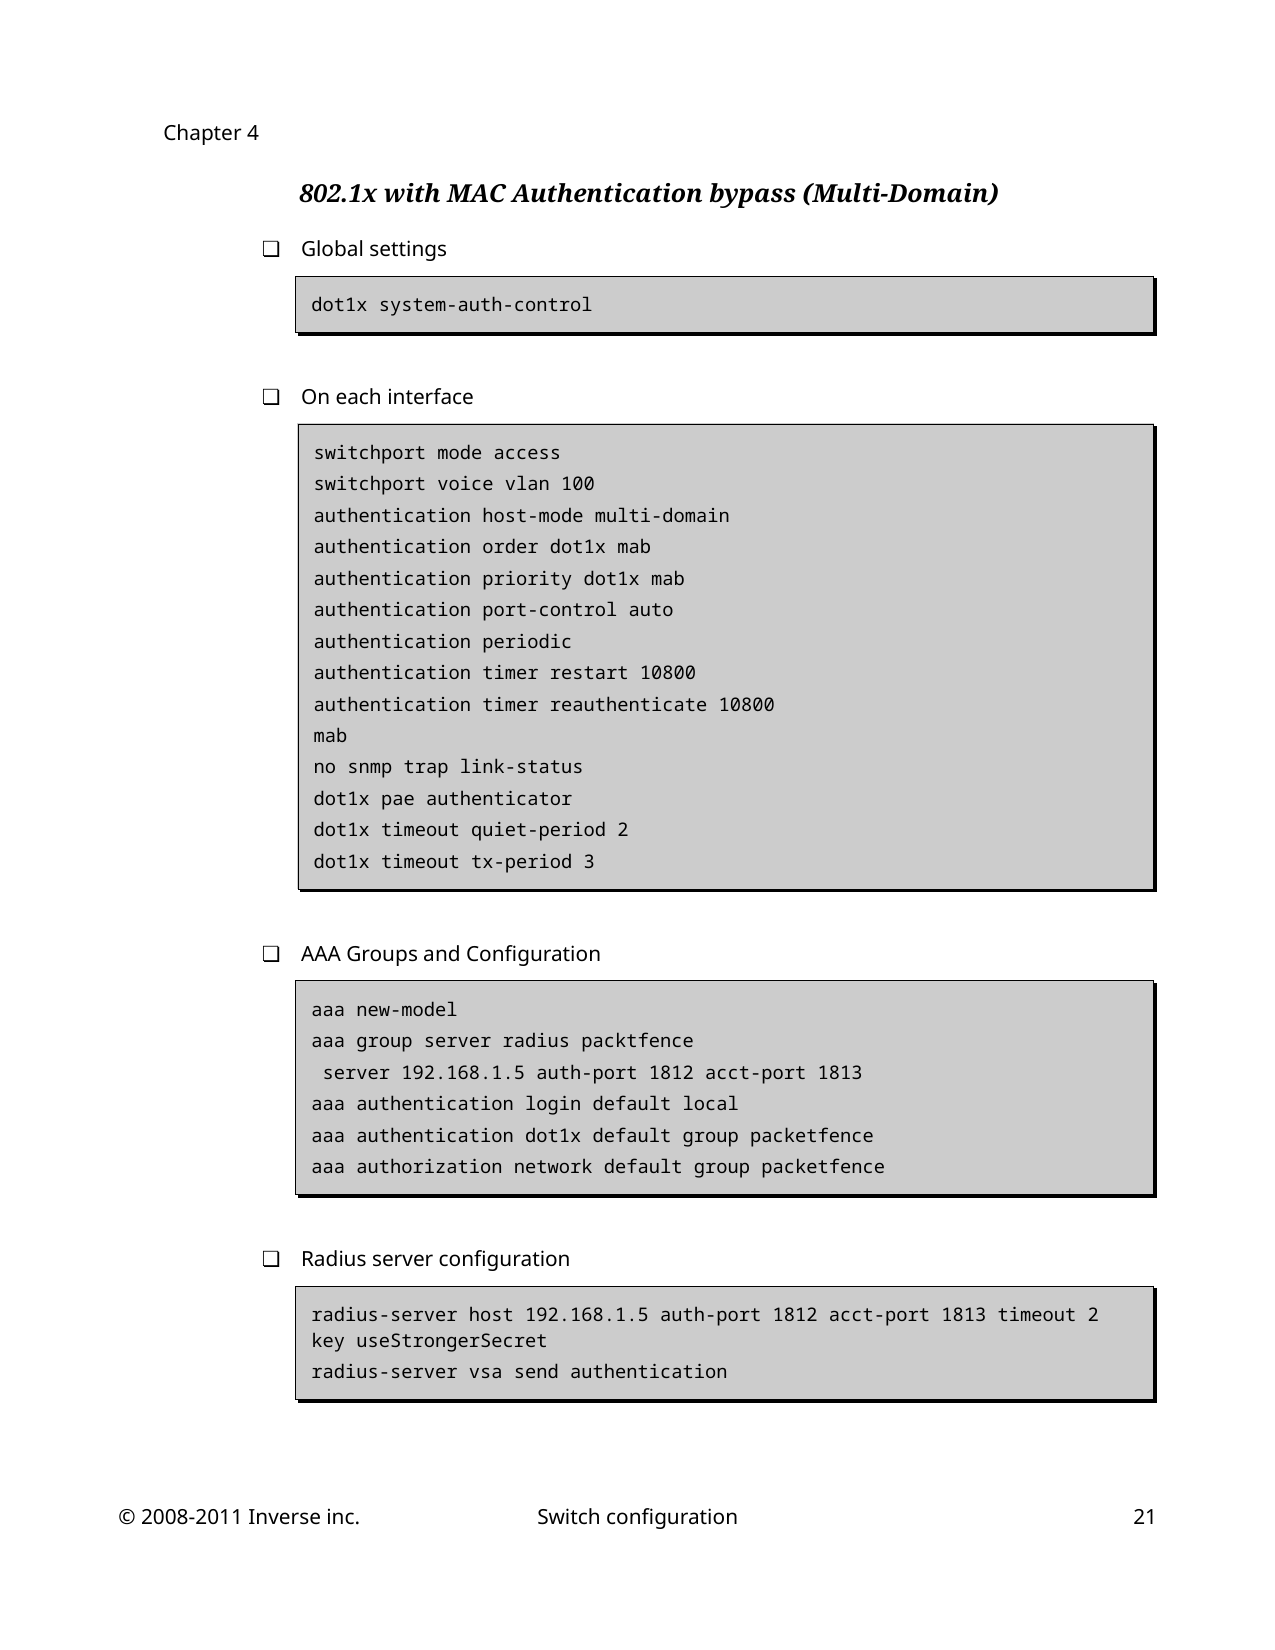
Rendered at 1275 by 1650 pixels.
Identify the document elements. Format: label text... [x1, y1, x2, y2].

text aaa new-model [296, 981, 1153, 1012]
text authentication port-control auto [299, 581, 1153, 612]
text dot1x pae authenticator [299, 769, 1153, 801]
text dot1x timeout tx-period 3 [299, 832, 1153, 889]
text switchport mode access [299, 425, 1153, 455]
text radius-server vsa send authentication [296, 1342, 1153, 1399]
text authentication priority dot1x mab [299, 549, 1153, 581]
text dot1x system-auth-control [296, 277, 1153, 332]
text aaa group server radius packtfence [296, 1012, 1153, 1043]
text authentication timer restart 10800 [299, 644, 1153, 675]
text no snmp trap link-status [299, 738, 1153, 769]
text authentication timer reauthenticate 10800 [299, 675, 1153, 707]
text authentication host-mode multi-domain [299, 486, 1153, 518]
list ❏ On each interface [262, 382, 1157, 411]
text aaa authentication dot1x default group packetfence [296, 1106, 1153, 1138]
text switchport voice vlan 100 [299, 455, 1153, 486]
list ❏ Global settings [262, 234, 1157, 263]
text radius-server host 192.168.1.5 auth-port 1812 acct-port 1813 timeout 2 key useStrongerSecret [296, 1287, 1153, 1342]
list ❏ AAA Groups and Configuration [262, 939, 1157, 968]
subtitle 802.1x with MAC Authentication bypass (Multi-Domain) [262, 176, 1157, 210]
text dot1x timeout quiet-period 2 [299, 801, 1153, 832]
text aaa authorization network default group packetfence [296, 1138, 1153, 1194]
text authentication periodic [299, 612, 1153, 644]
text server 192.168.1.5 auth-port 1812 acct-port 1813 [296, 1043, 1153, 1075]
text authentication order dot1x mab [299, 518, 1153, 549]
list ❏ Radius server configuration [262, 1244, 1157, 1273]
text aaa authentication login default local [296, 1075, 1153, 1106]
text mab [299, 707, 1153, 738]
